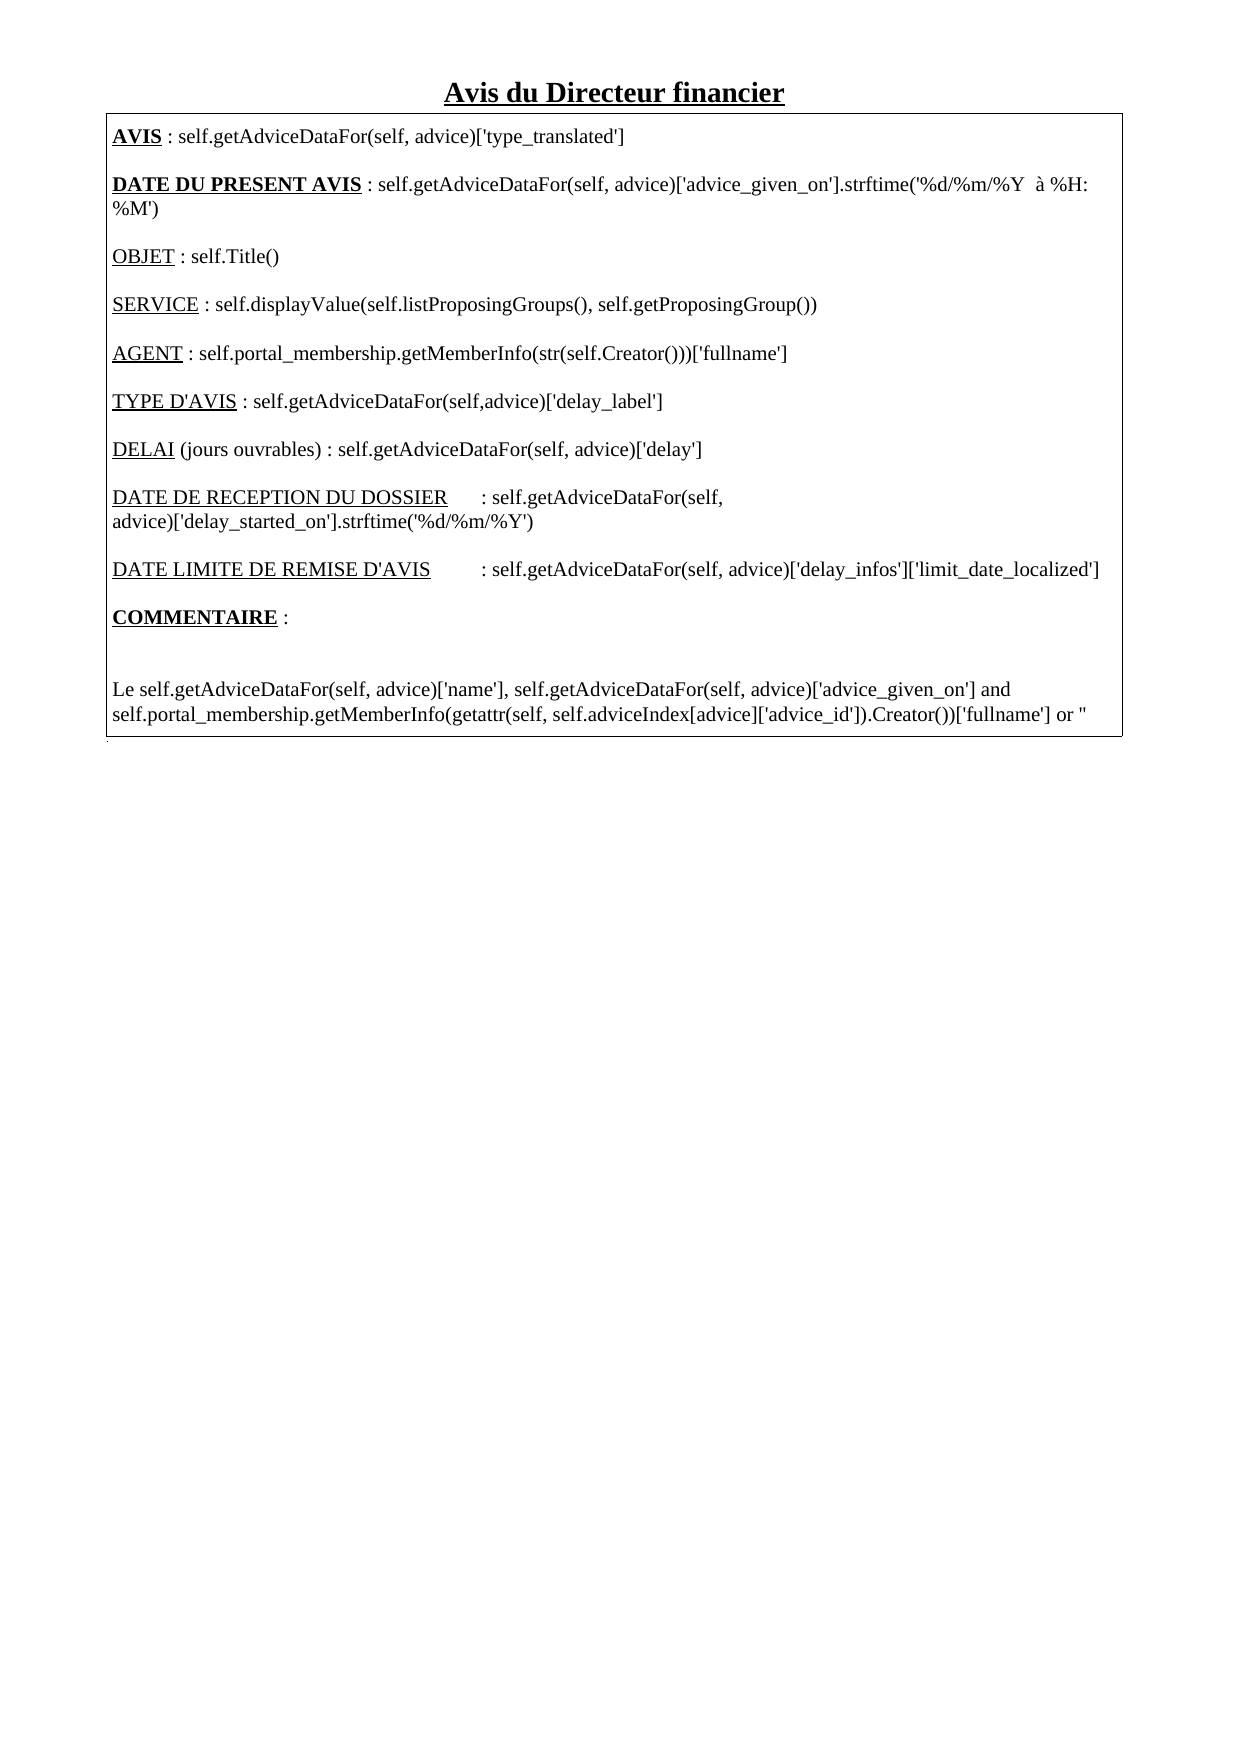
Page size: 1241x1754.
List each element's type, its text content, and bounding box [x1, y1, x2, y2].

table_header AVIS : self.getAdviceDataFor(self, advice)['type_translated'] DATE DU PRESENT AVIS : self.getAdviceDataFor(self, advice)['advice_given_on'].strftime('%d/%m/%Y à %H:%M') OBJET : self.Title() SERVICE : self.displayValue(self.listProposingGroups(), self.getProposingGroup()) AGENT : self.portal_membership.getMemberInfo(str(self.Creator()))['fullname'] TYPE D'AVIS : self.getAdviceDataFor(self,advice)['delay_label'] DELAI (jours ouvrables) : self.getAdviceDataFor(self, advice)['delay'] DATE DE RECEPTION DU DOSSIER : self.getAdviceDataFor(self, advice)['delay_started_on'].strftime('%d/%m/%Y') DATE LIMITE DE REMISE D'AVIS : self.getAdviceDataFor(self, advice)['delay_infos']['limit_date_localized'] COMMENTAIRE : Le self.getAdviceDataFor(self, advice)['name'], self.getAdviceDataFor(self, advice)['advice_given_on'] and self.portal_membership.getMemberInfo(getattr(self, self.adviceIndex[advice]['advice_id']).Creator())['fullname'] or '' [107, 114, 1122, 736]
text Avis du Directeur financier [106, 75, 1122, 108]
